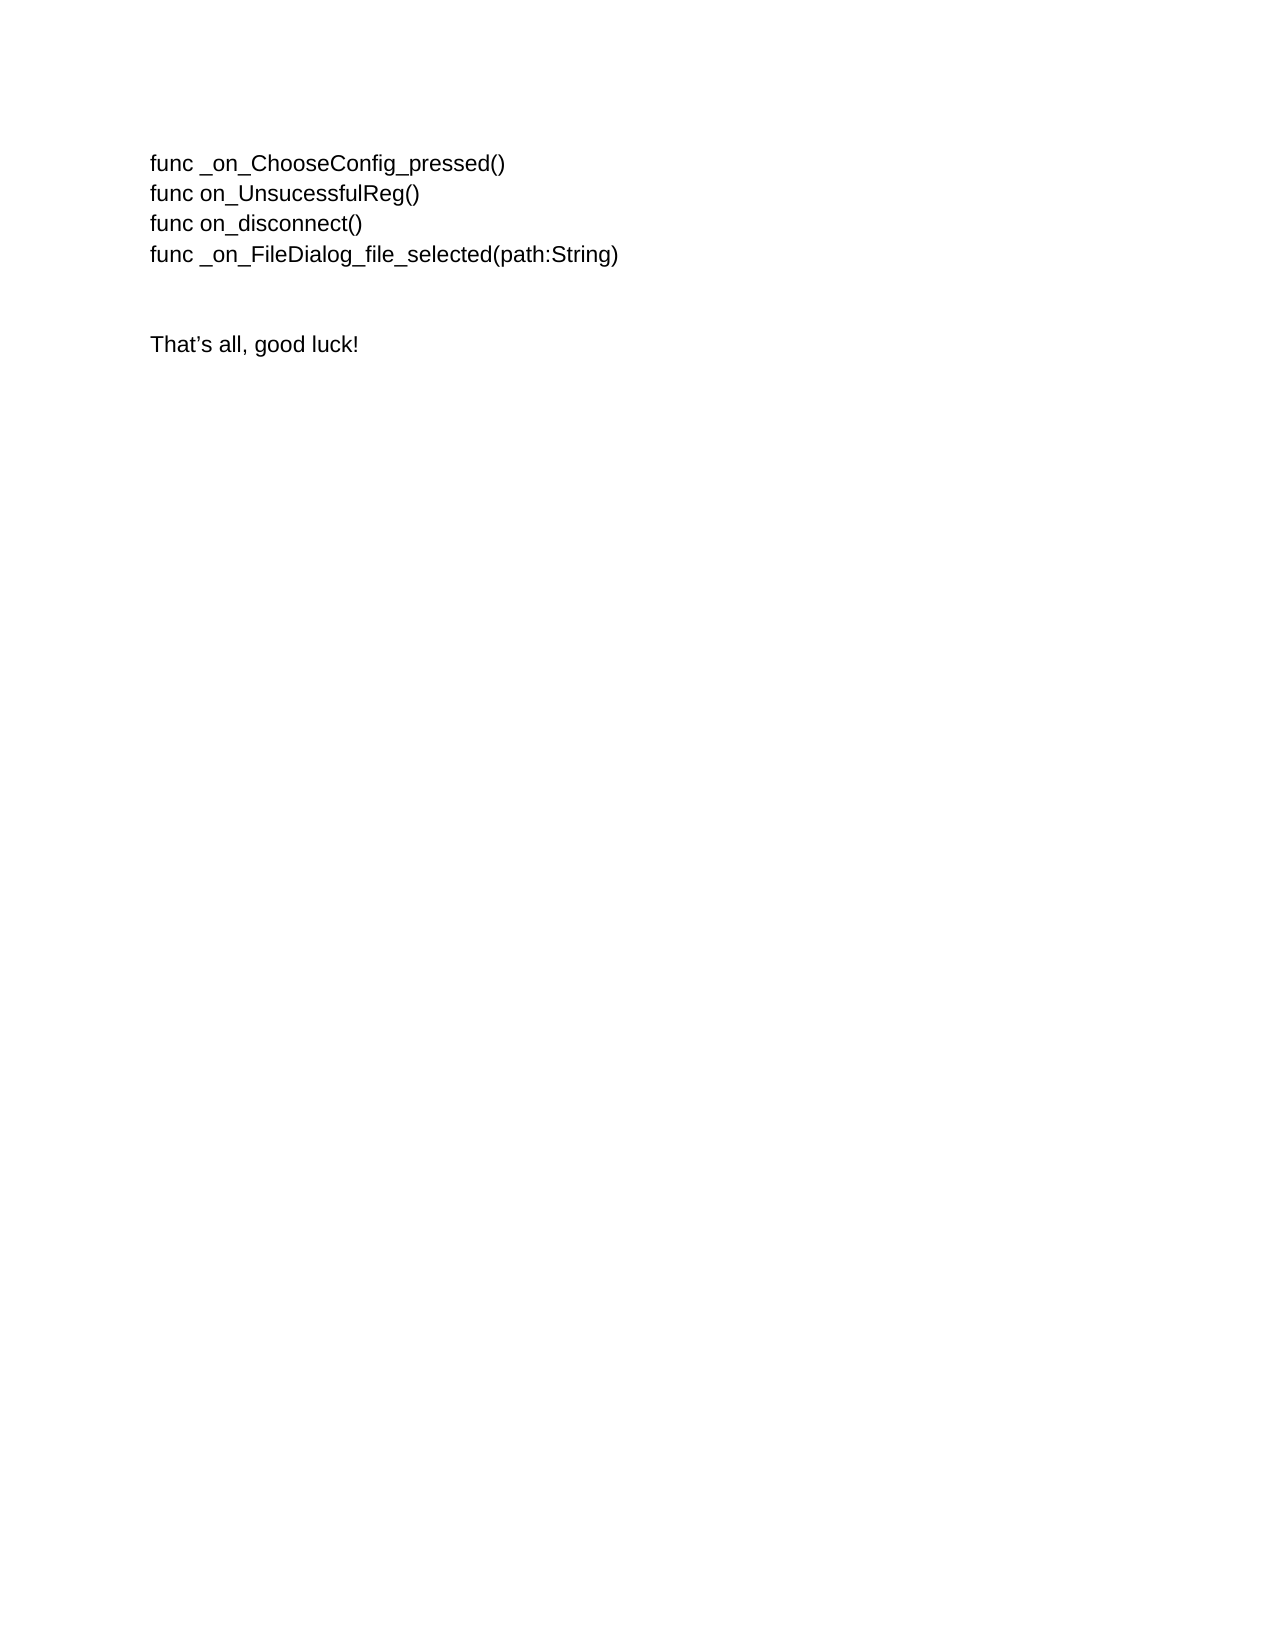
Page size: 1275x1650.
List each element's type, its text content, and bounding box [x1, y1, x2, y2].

text func _on_ChooseConfig_pressed() [150, 150, 1125, 176]
text func on_UnsucessfulReg() [150, 180, 1125, 207]
text func _on_FileDialog_file_selected(path:String) [150, 241, 1125, 267]
text That’s all, good luck! [150, 331, 1125, 358]
text func on_disconnect() [150, 210, 1125, 237]
